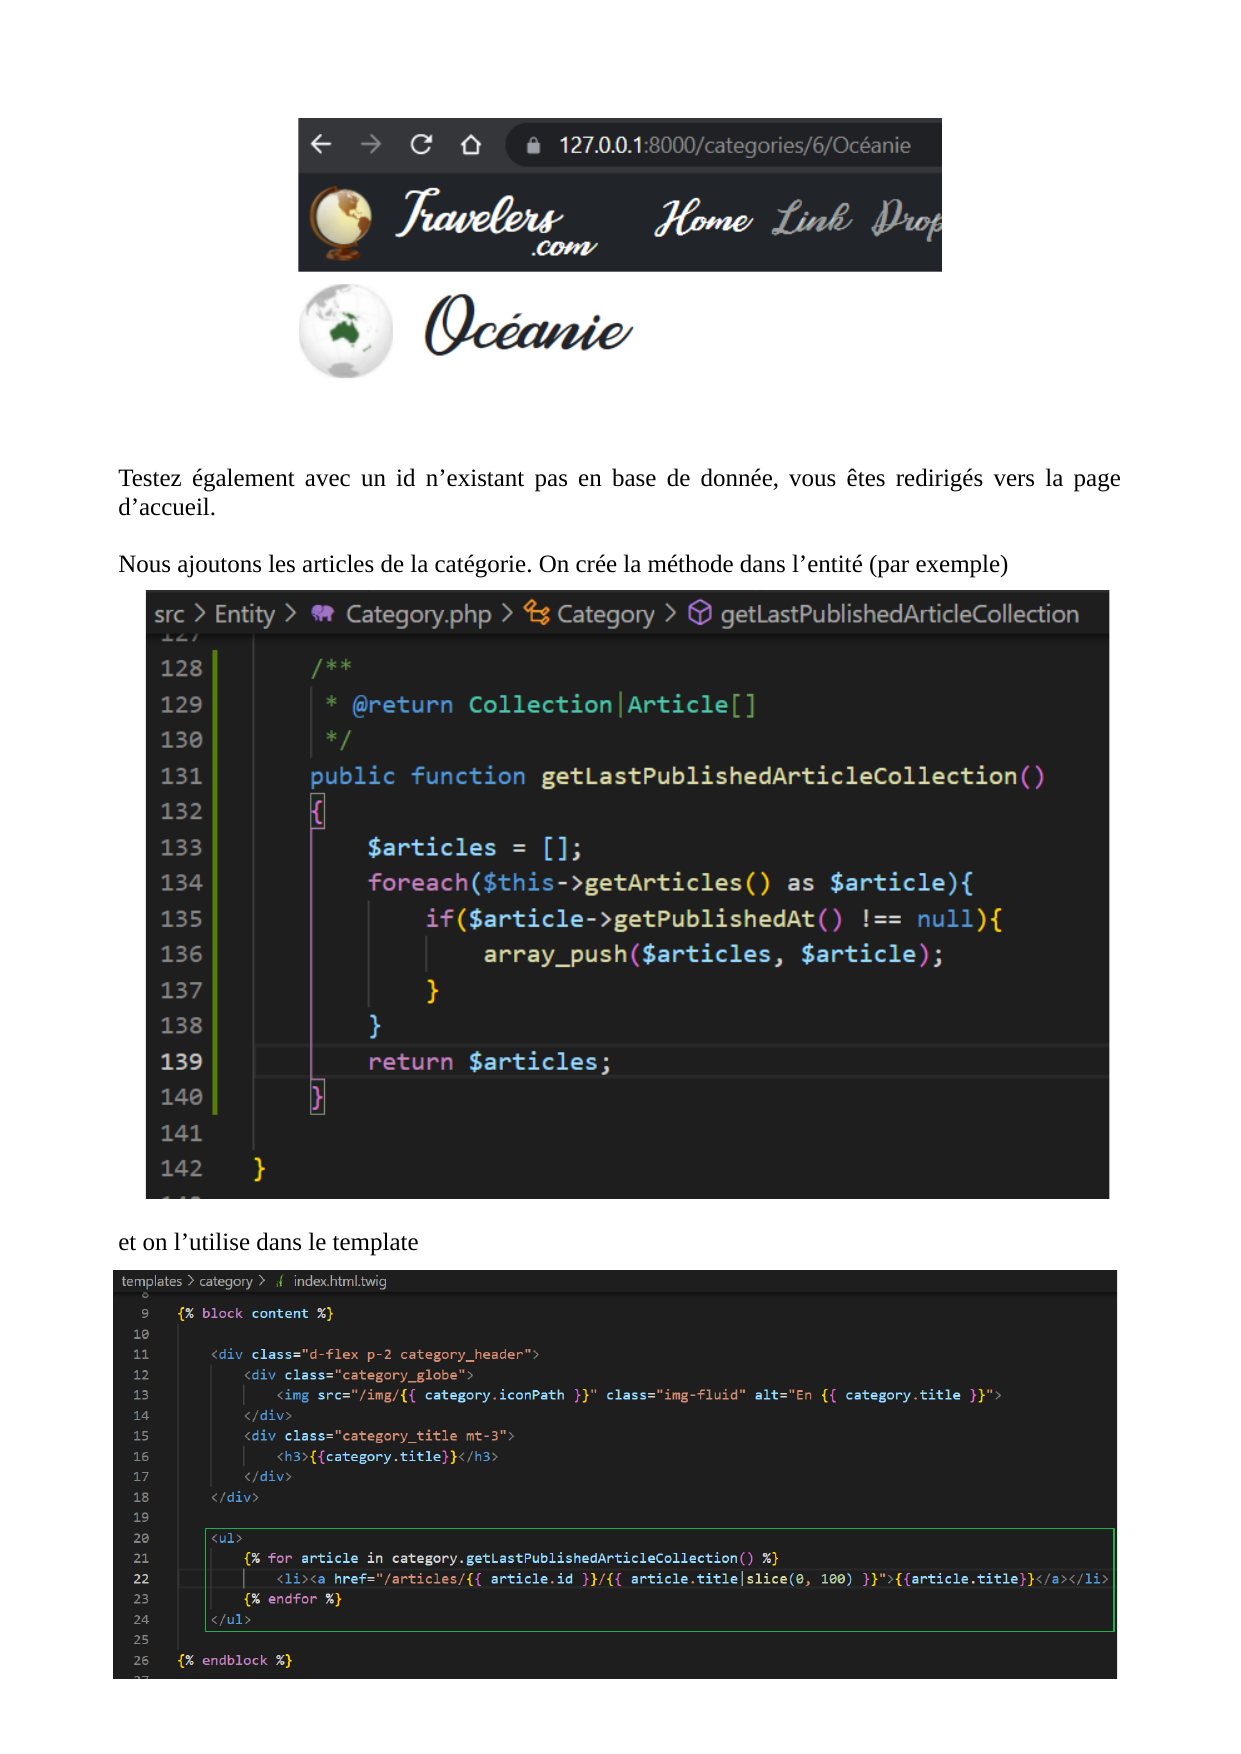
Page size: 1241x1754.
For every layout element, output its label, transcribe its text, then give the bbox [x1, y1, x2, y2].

text et on l’utilise dans le template [118, 1227, 1122, 1256]
picture [113, 1270, 1118, 1679]
picture [145, 590, 1110, 1199]
text Testez également avec un id n’existant pas en base de donnée, vous êtes redirigés vers la page d’accueil. [118, 463, 1122, 521]
picture [298, 118, 942, 452]
text Nous ajoutons les articles de la catégorie. On crée la méthode dans l’entité (par exemple) [118, 549, 1122, 578]
